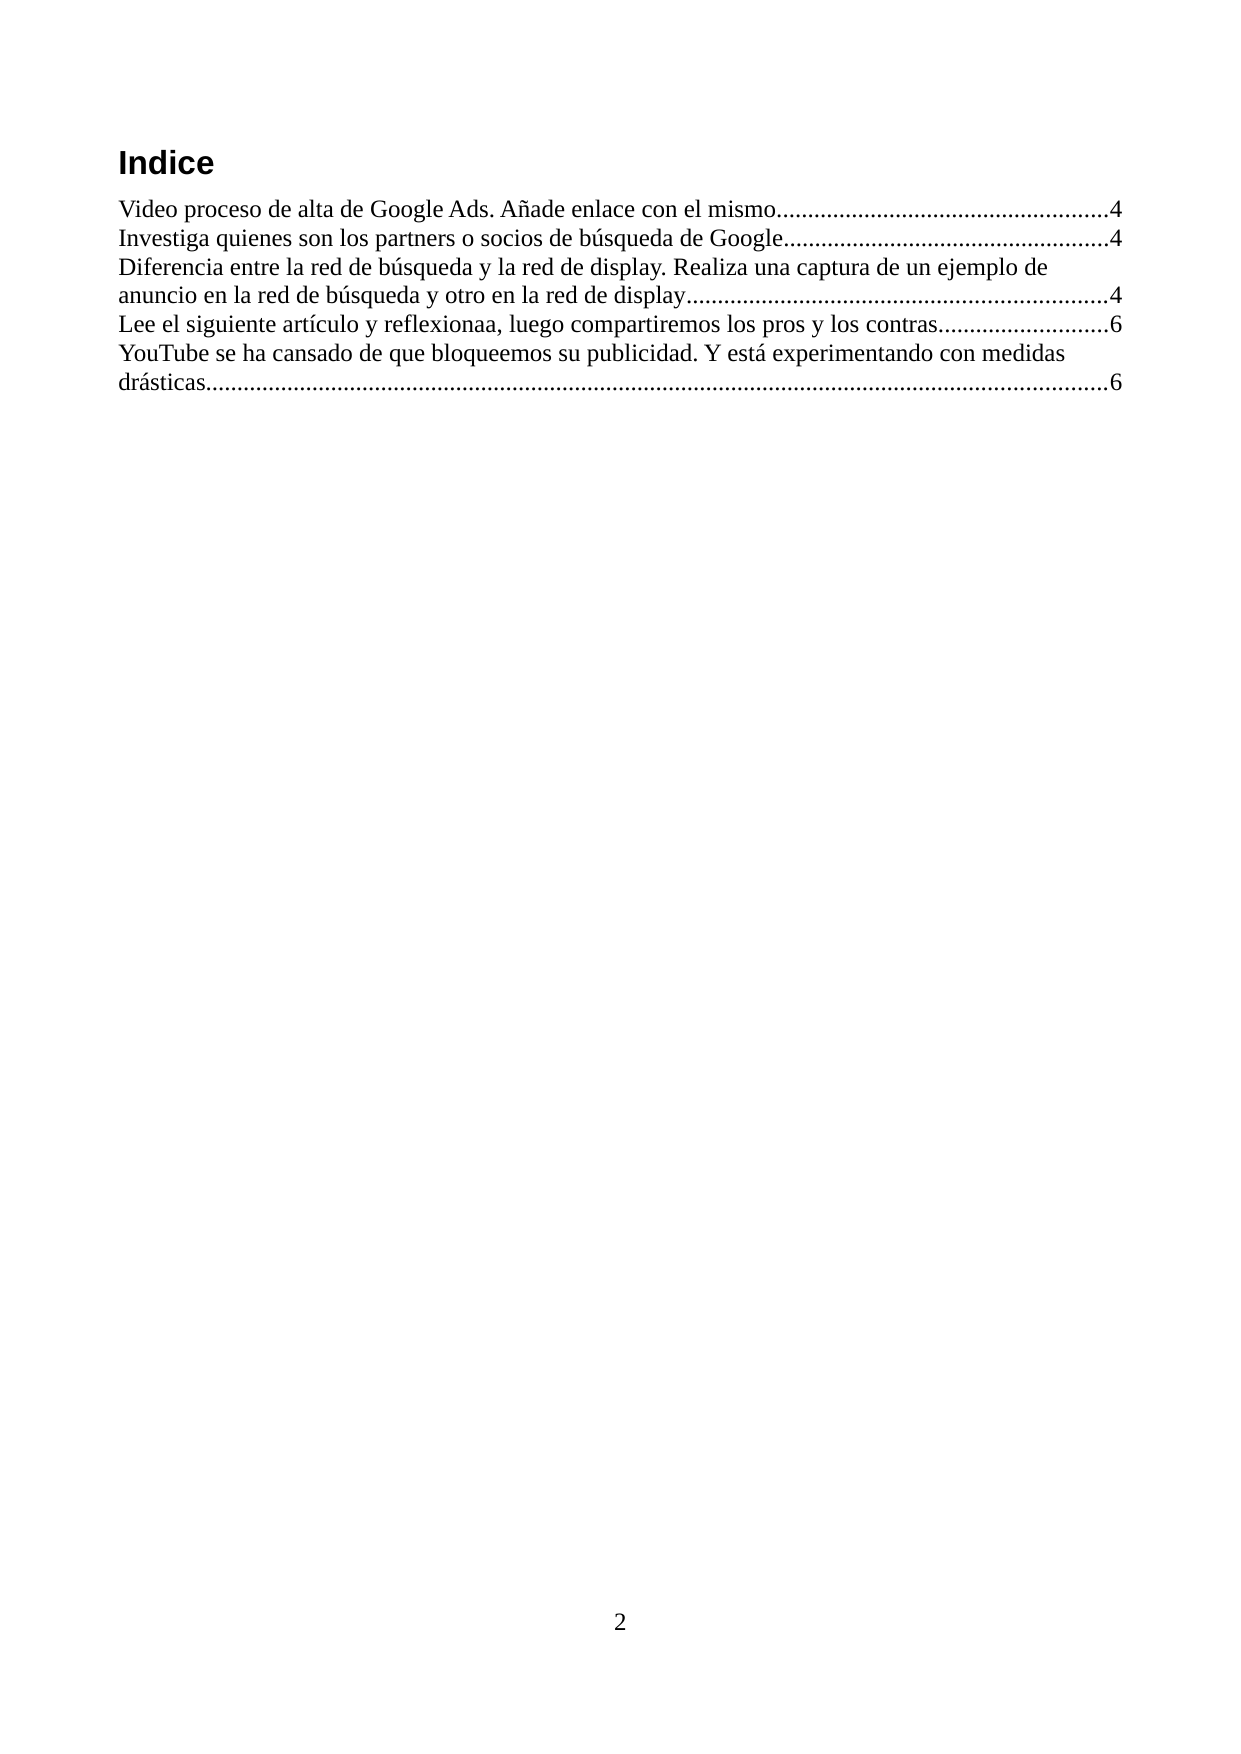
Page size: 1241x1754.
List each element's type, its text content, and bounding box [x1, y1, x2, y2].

text Video proceso de alta de Google Ads. Añade enlace con el mismo. 4 [118, 194, 1122, 223]
text Diferencia entre la red de búsqueda y la red de display. Realiza una captura de un ejemplo de anuncio en la red de búsqueda y otro en la red de display 4 [118, 252, 1122, 309]
text YouTube se ha cansado de que bloqueemos su publicidad. Y está experimentando con medidas drásticas 6 [118, 338, 1122, 395]
subtitle Indice [118, 143, 1122, 182]
text Investiga quienes son los partners o socios de búsqueda de Google 4 [118, 223, 1122, 252]
text Lee el siguiente artículo y reflexionaa, luego compartiremos los pros y los contras. 6 [118, 309, 1122, 338]
